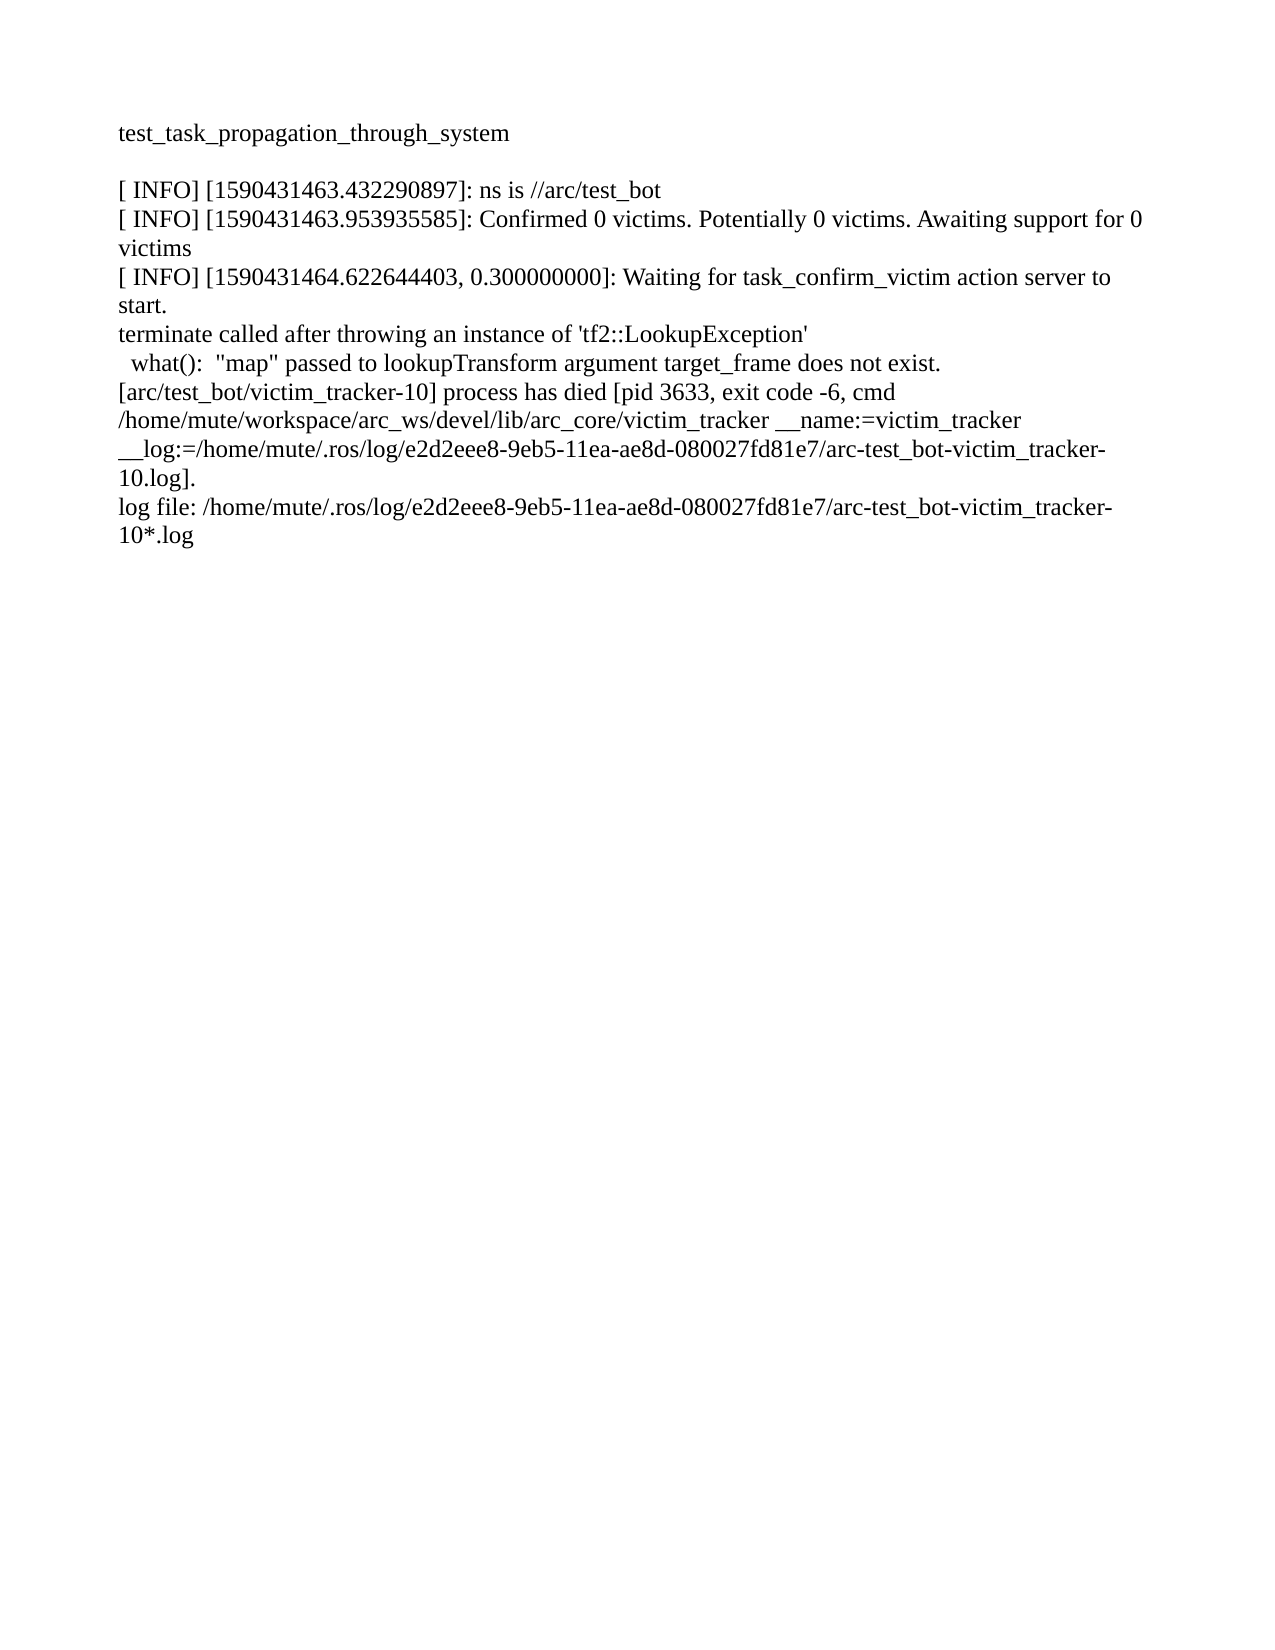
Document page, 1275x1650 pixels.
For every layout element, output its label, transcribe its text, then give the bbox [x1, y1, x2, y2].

text terminate called after throwing an instance of 'tf2::LookupException' [118, 319, 1157, 348]
text what(): "map" passed to lookupTransform argument target_frame does not exist. [118, 348, 1157, 377]
text [ INFO] [1590431463.953935585]: Confirmed 0 victims. Potentially 0 victims. Awaiting support for 0 victims [118, 204, 1157, 262]
text [ INFO] [1590431463.432290897]: ns is //arc/test_bot [118, 176, 1157, 204]
text [arc/test_bot/victim_tracker-10] process has died [pid 3633, exit code -6, cmd /home/mute/workspace/arc_ws/devel/lib/arc_core/victim_tracker __name:=victim_tracker __log:=/home/mute/.ros/log/e2d2eee8-9eb5-11ea-ae8d-080027fd81e7/arc-test_bot-victim_tracker-10.log]. [118, 377, 1157, 492]
text log file: /home/mute/.ros/log/e2d2eee8-9eb5-11ea-ae8d-080027fd81e7/arc-test_bot-victim_tracker-10*.log [118, 492, 1157, 549]
text [ INFO] [1590431464.622644403, 0.300000000]: Waiting for task_confirm_victim action server to start. [118, 262, 1157, 319]
text test_task_propagation_through_system [118, 118, 1157, 147]
